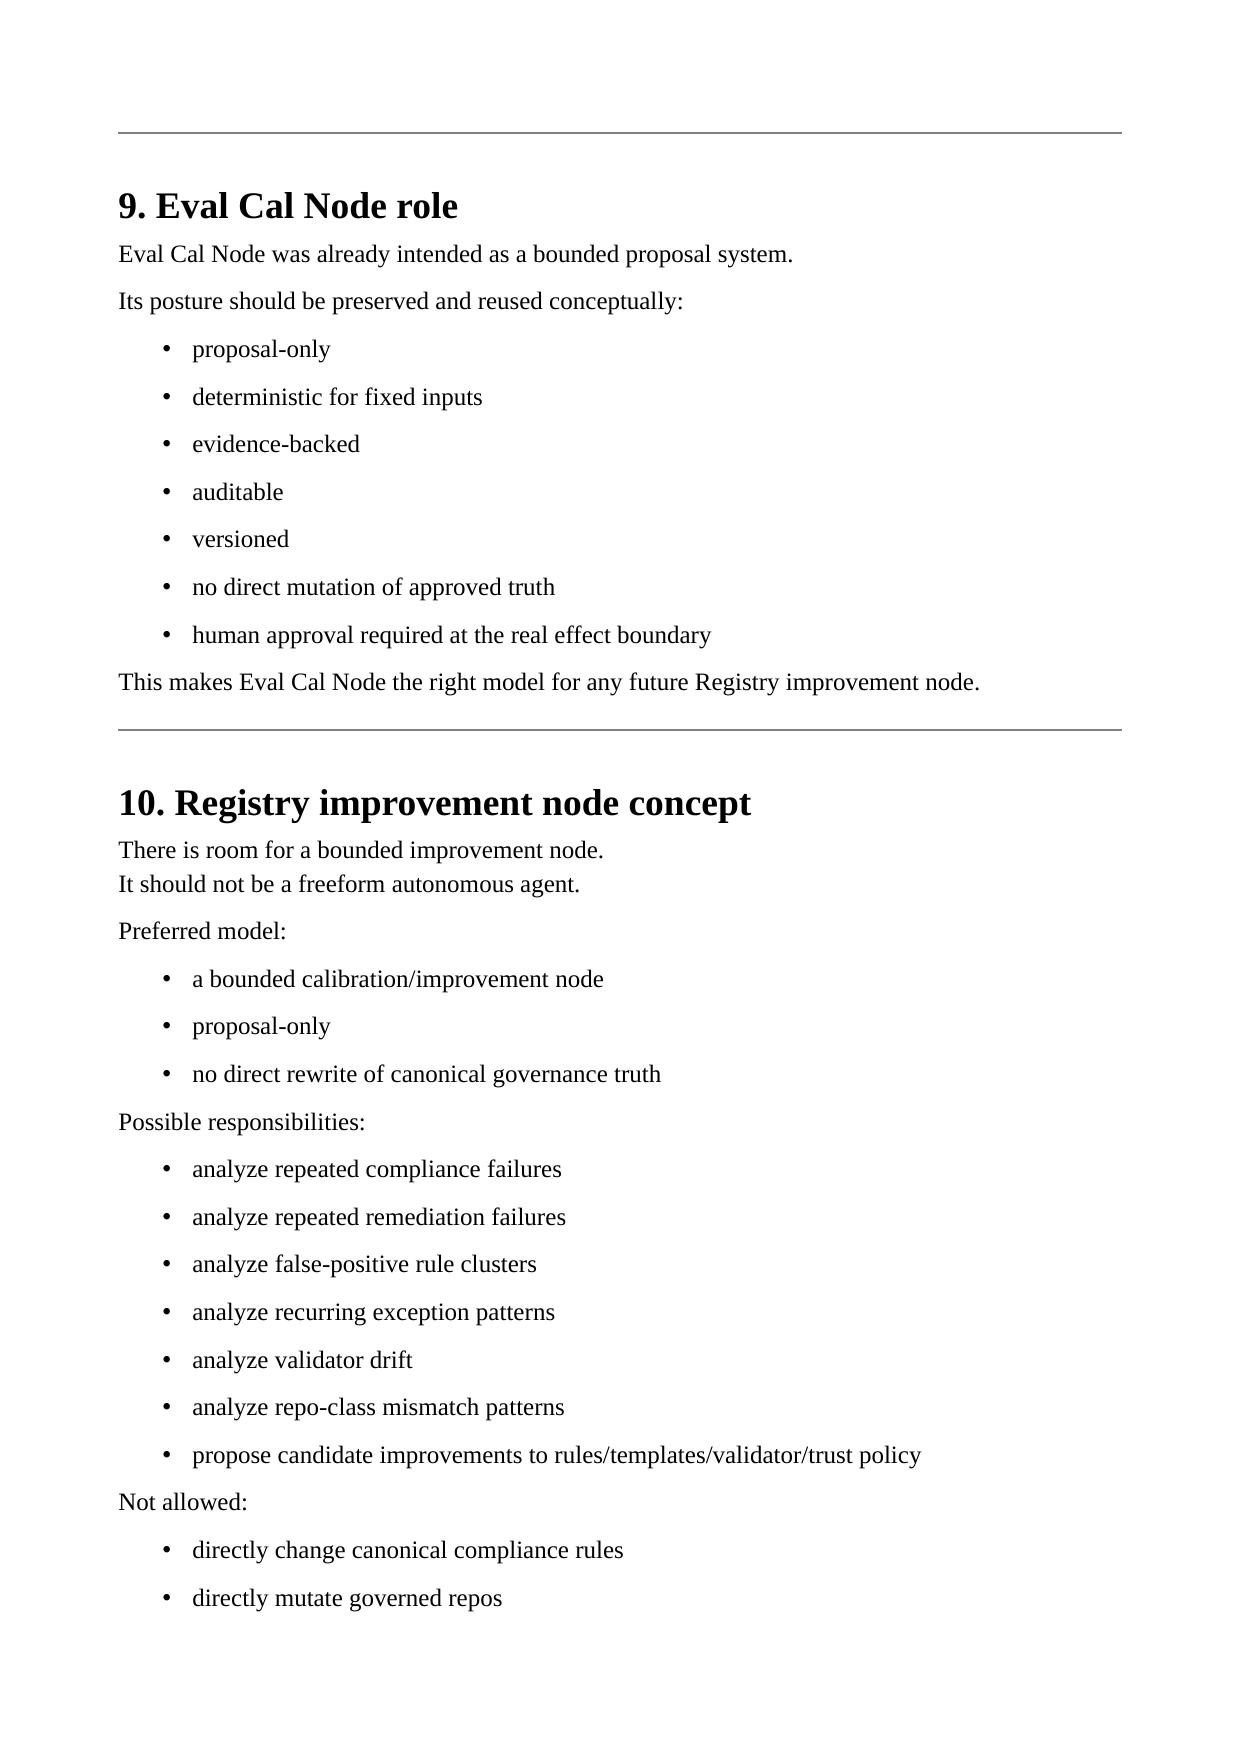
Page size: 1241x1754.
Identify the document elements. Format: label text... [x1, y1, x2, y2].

list analyze false-positive rule clusters [162, 1249, 1122, 1278]
list no direct rewrite of canonical governance truth [162, 1059, 1122, 1088]
list directly change canonical compliance rules [162, 1535, 1122, 1564]
list propose candidate improvements to rules/templates/validator/trust policy [162, 1440, 1122, 1469]
text Preferred model: [118, 916, 1122, 945]
list no direct mutation of approved truth [162, 572, 1122, 601]
list deterministic for fixed inputs [162, 382, 1122, 410]
list versioned [162, 524, 1122, 553]
list evidence-backed [162, 429, 1122, 458]
list analyze recurring exception patterns [162, 1297, 1122, 1326]
text There is room for a bounded improvement node. It should not be a freeform autonomous agent. [118, 836, 1122, 897]
text This makes Eval Cal Node the right model for any future Registry improvement node. [118, 667, 1122, 696]
text Not allowed: [118, 1487, 1122, 1516]
list human approval required at the real effect boundary [162, 620, 1122, 648]
list proposal-only [162, 1011, 1122, 1040]
subtitle 10. Registry improvement node concept [118, 780, 1122, 823]
list auditable [162, 477, 1122, 506]
list proposal-only [162, 334, 1122, 363]
list analyze repo-class mismatch patterns [162, 1392, 1122, 1421]
text Its posture should be preserved and reused conceptually: [118, 286, 1122, 315]
text Eval Cal Node was already intended as a bounded proposal system. [118, 239, 1122, 268]
list analyze validator drift [162, 1345, 1122, 1373]
list analyze repeated compliance failures [162, 1154, 1122, 1183]
list a bounded calibration/improvement node [162, 964, 1122, 993]
text Possible responsibilities: [118, 1107, 1122, 1135]
list analyze repeated remediation failures [162, 1202, 1122, 1231]
subtitle 9. Eval Cal Node role [118, 183, 1122, 226]
list directly mutate governed repos [162, 1583, 1122, 1611]
